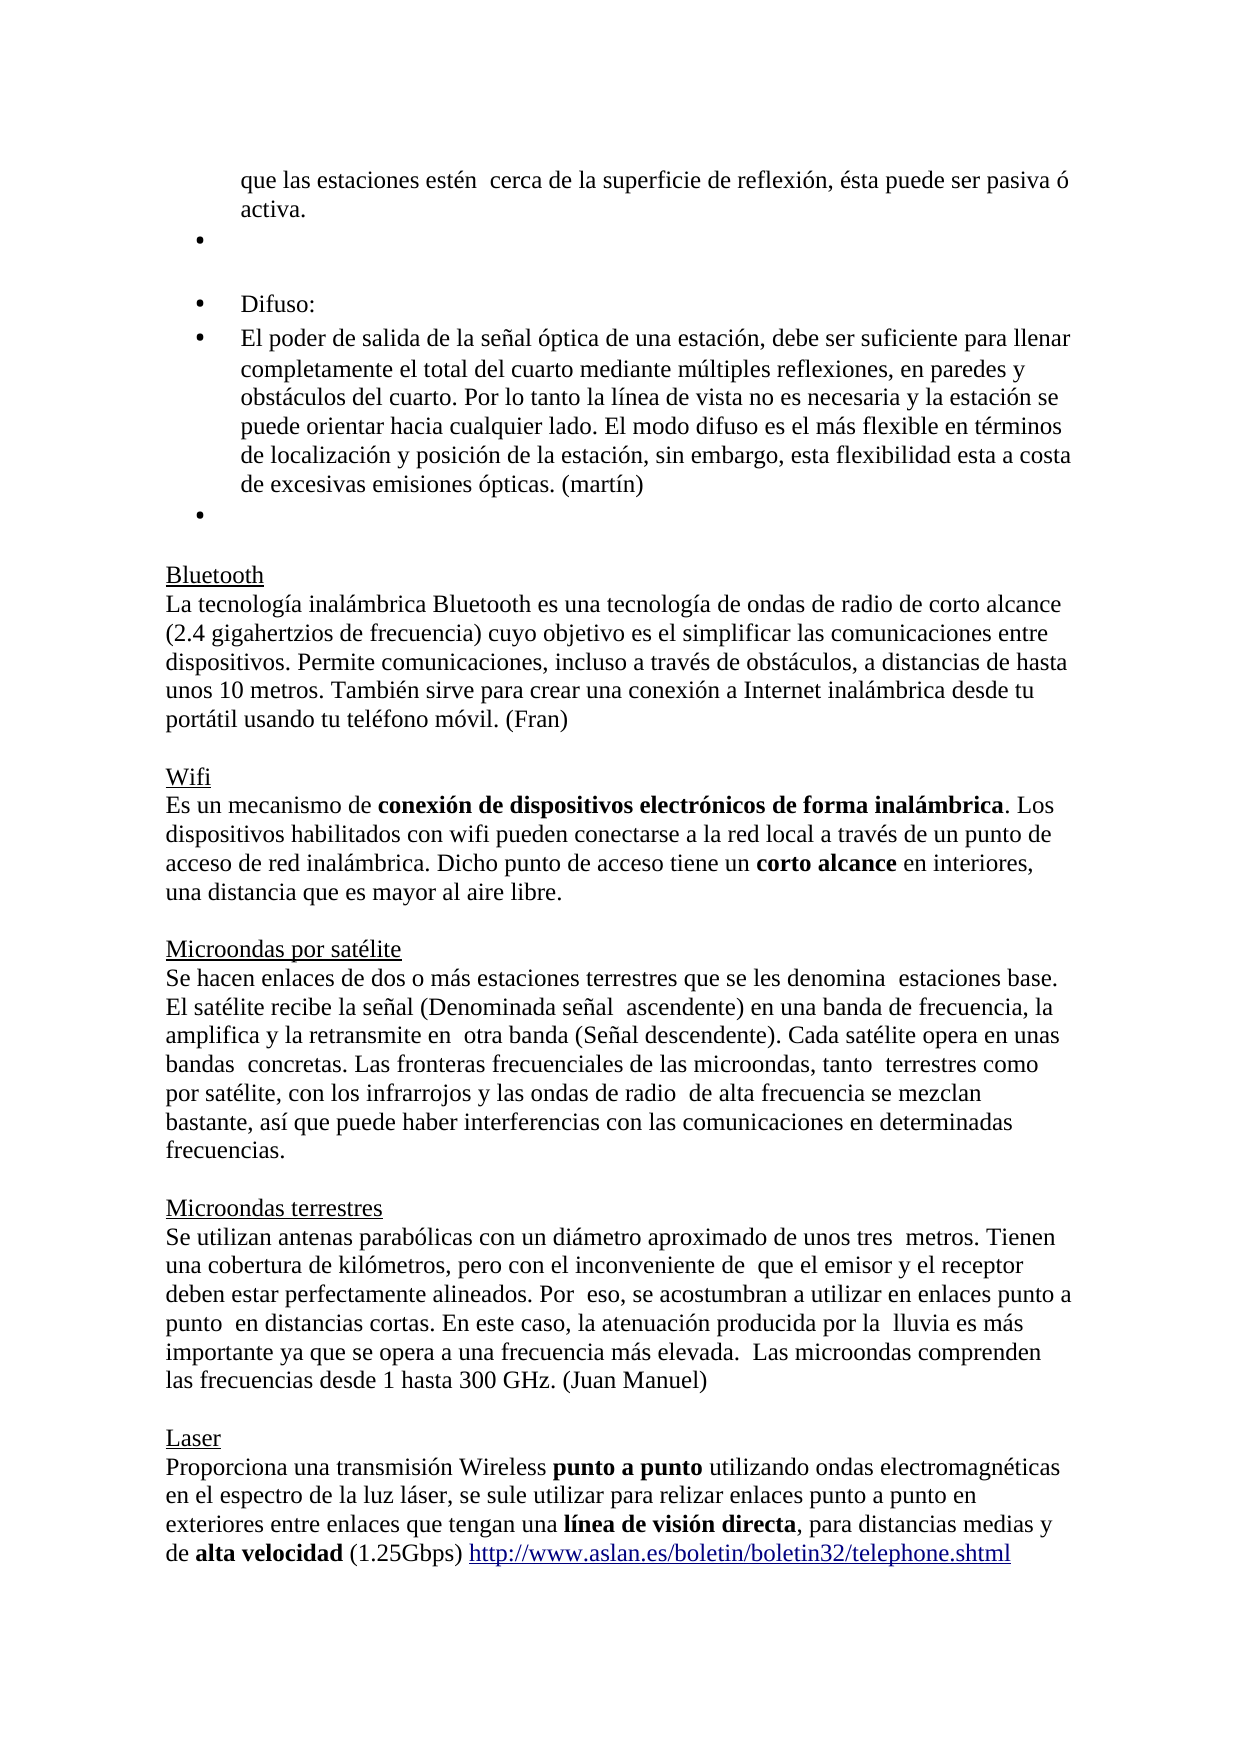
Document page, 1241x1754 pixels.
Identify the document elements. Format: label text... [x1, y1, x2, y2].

list Difuso: [195, 286, 1075, 320]
list El poder de salida de la señal óptica de una estación, debe ser suficiente para llenar completamente el total del cuarto mediante múltiples reflexiones, en paredes y obstáculos del cuarto. Por lo tanto la línea de vista no es necesaria y la estación se puede orientar hacia cualquier lado. El modo difuso es el más flexible en términos de localización y posición de la estación, sin embargo, esta flexibilidad esta a costa de excesivas emisiones ópticas. (martín) [195, 320, 1075, 497]
list que las estaciones estén cerca de la superficie de reflexión, ésta puede ser pasiva ó activa. [195, 165, 1075, 223]
text Bluetooth La tecnología inalámbrica Bluetooth es una tecnología de ondas de radio de corto alcance (2.4 gigahertzios de frecuencia) cuyo objetivo es el simplificar las comunicaciones entre dispositivos. Permite comunicaciones, incluso a través de obstáculos, a distancias de hasta unos 10 metros. También sirve para crear una conexión a Internet inalámbrica desde tu portátil usando tu teléfono móvil. (Fran) Wifi Es un mecanismo de conexión de dispositivos electrónicos de forma inalámbrica. Los dispositivos habilitados con wifi pueden conectarse a la red local a través de un punto de acceso de red inalámbrica. Dicho punto de acceso tiene un corto alcance en interiores, una distancia que es mayor al aire libre. Microondas por satélite Se hacen enlaces de dos o más estaciones terrestres que se les denomina estaciones base. El satélite recibe la señal (Denominada señal ascendente) en una banda de frecuencia, la amplifica y la retransmite en otra banda (Señal descendente). Cada satélite opera en unas bandas concretas. Las fronteras frecuenciales de las microondas, tanto terrestres como por satélite, con los infrarrojos y las ondas de radio de alta frecuencia se mezclan bastante, así que puede haber interferencias con las comunicaciones en determinadas frecuencias. Microondas terrestres Se utilizan antenas parabólicas con un diámetro aproximado de unos tres metros. Tienen una cobertura de kilómetros, pero con el inconveniente de que el emisor y el receptor deben estar perfectamente alineados. Por eso, se acostumbran a utilizar en enlaces punto a punto en distancias cortas. En este caso, la atenuación producida por la lluvia es más importante ya que se opera a una frecuencia más elevada. Las microondas comprenden las frecuencias desde 1 hasta 300 GHz. (Juan Manuel) Laser Proporciona una transmisión Wireless punto a punto utilizando ondas electromagnéticas en el espectro de la luz láser, se sule utilizar para relizar enlaces punto a punto en exteriores entre enlaces que tengan una línea de visión directa, para distancias medias y de alta velocidad (1.25Gbps) http://www.aslan.es/boletin/boletin32/telephone.shtml [165, 560, 1075, 1567]
